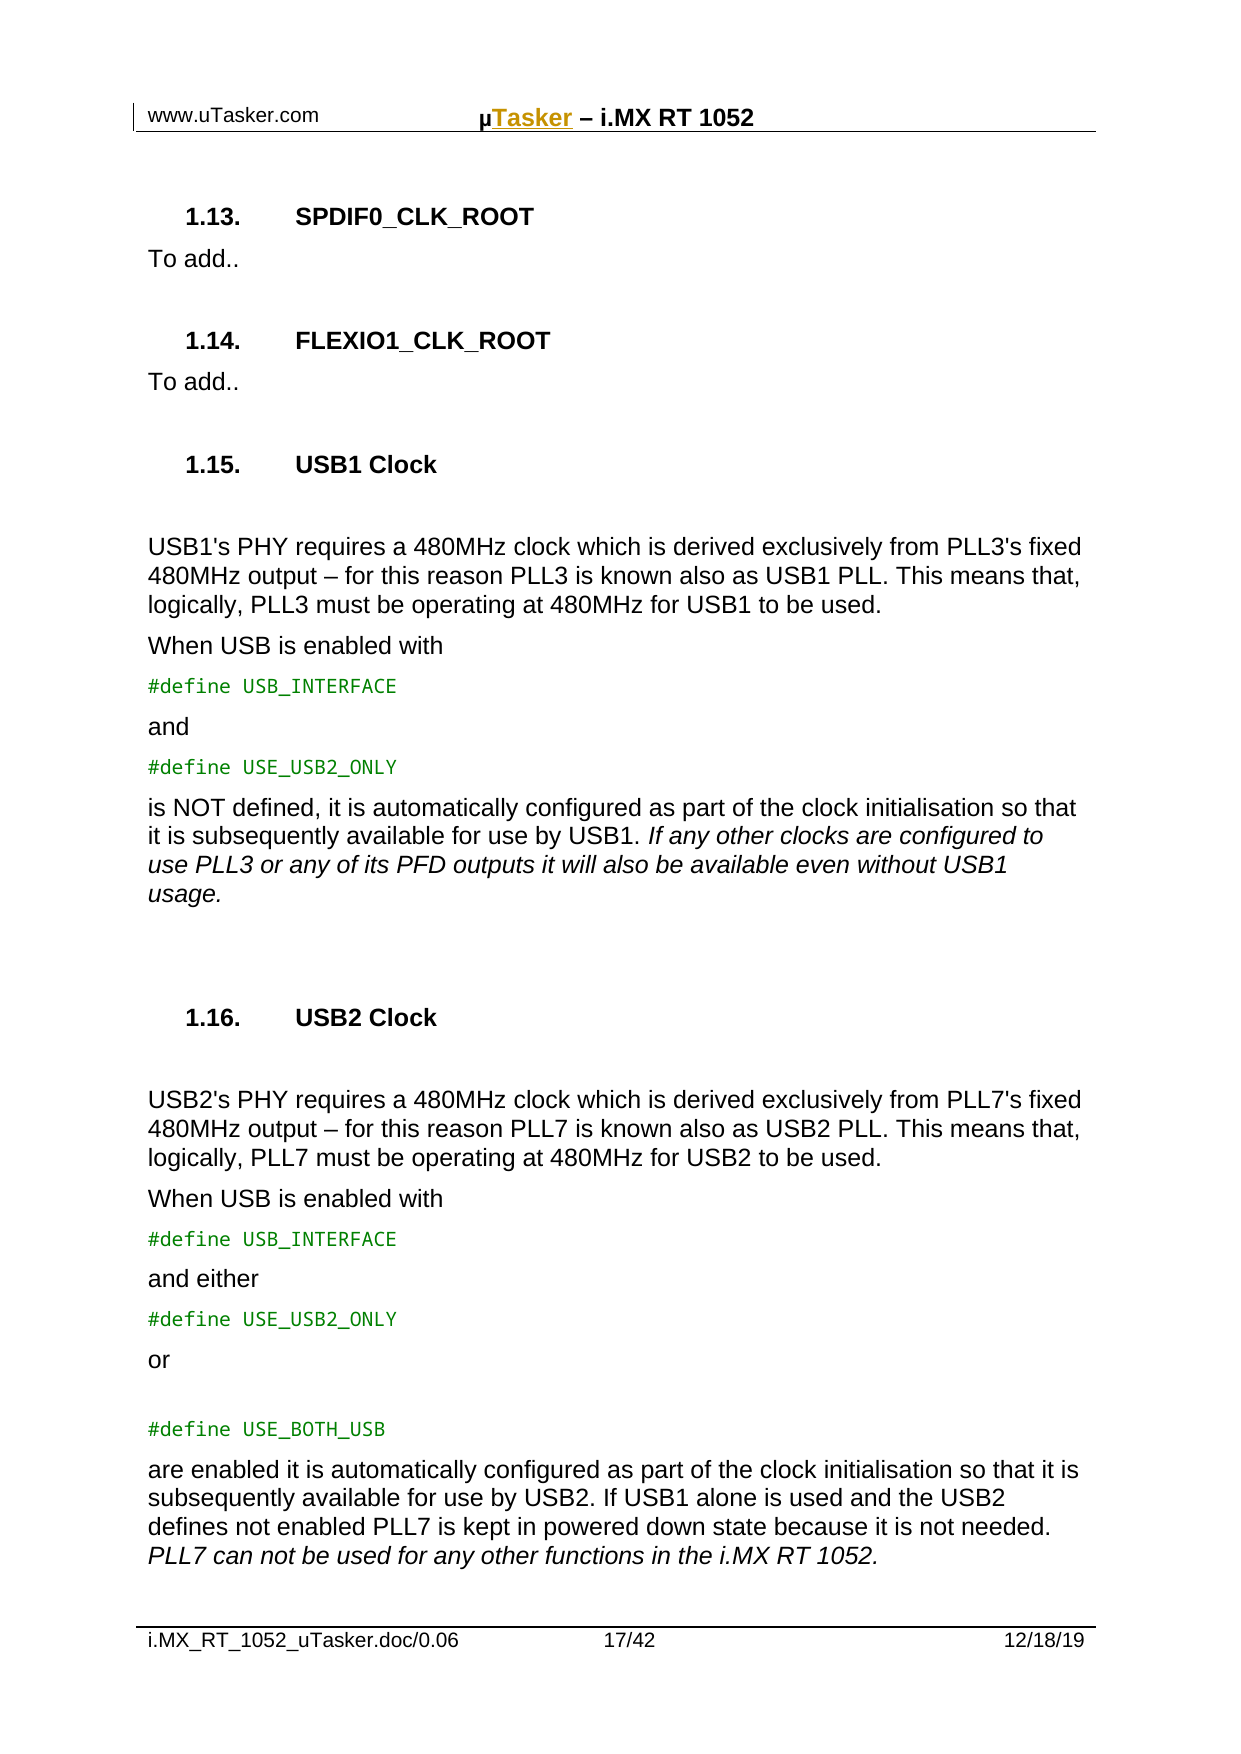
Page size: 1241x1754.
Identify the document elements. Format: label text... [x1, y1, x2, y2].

subtitle USB1 Clock [185, 450, 1093, 478]
text USB1's PHY requires a 480MHz clock which is derived exclusively from PLL3's fixed 480MHz output – for this reason PLL3 is known also as USB1 PLL. This means that, logically, PLL3 must be operating at 480MHz for USB1 to be used. [148, 532, 1093, 618]
text To add.. [148, 367, 1093, 396]
subtitle FLEXIO1_CLK_ROOT [185, 326, 1093, 355]
text #define USB_INTERFACE [148, 672, 1093, 699]
text USB2's PHY requires a 480MHz clock which is derived exclusively from PLL7's fixed 480MHz output – for this reason PLL7 is known also as USB2 PLL. This means that, logically, PLL7 must be operating at 480MHz for USB2 to be used. [148, 1085, 1093, 1171]
subtitle SPDIF0_CLK_ROOT [185, 202, 1093, 231]
text #define USE_USB2_ONLY [148, 753, 1093, 780]
text #define USE_BOTH_USB [148, 1386, 1093, 1442]
text are enabled it is automatically configured as part of the clock initialisation so that it is subsequently available for use by USB2. If USB1 alone is used and the USB2 defines not enabled PLL7 is kept in powered down state because it is not needed. PLL7 can not be used for any other functions in the i.MX RT 1052. [148, 1455, 1093, 1570]
text #define USB_INTERFACE [148, 1225, 1093, 1252]
subtitle USB2 Clock [185, 1002, 1093, 1031]
text To add.. [148, 243, 1093, 272]
text When USB is enabled with [148, 631, 1093, 660]
text or [148, 1345, 1093, 1374]
text is NOT defined, it is automatically configured as part of the clock initialisation so that it is subsequently available for use by USB1. If any other clocks are configured to use PLL3 or any of its PFD outputs it will also be available even without USB1 usage. [148, 792, 1093, 907]
text #define USE_USB2_ONLY [148, 1306, 1093, 1333]
text and either [148, 1264, 1093, 1293]
text When USB is enabled with [148, 1184, 1093, 1212]
text and [148, 712, 1093, 741]
